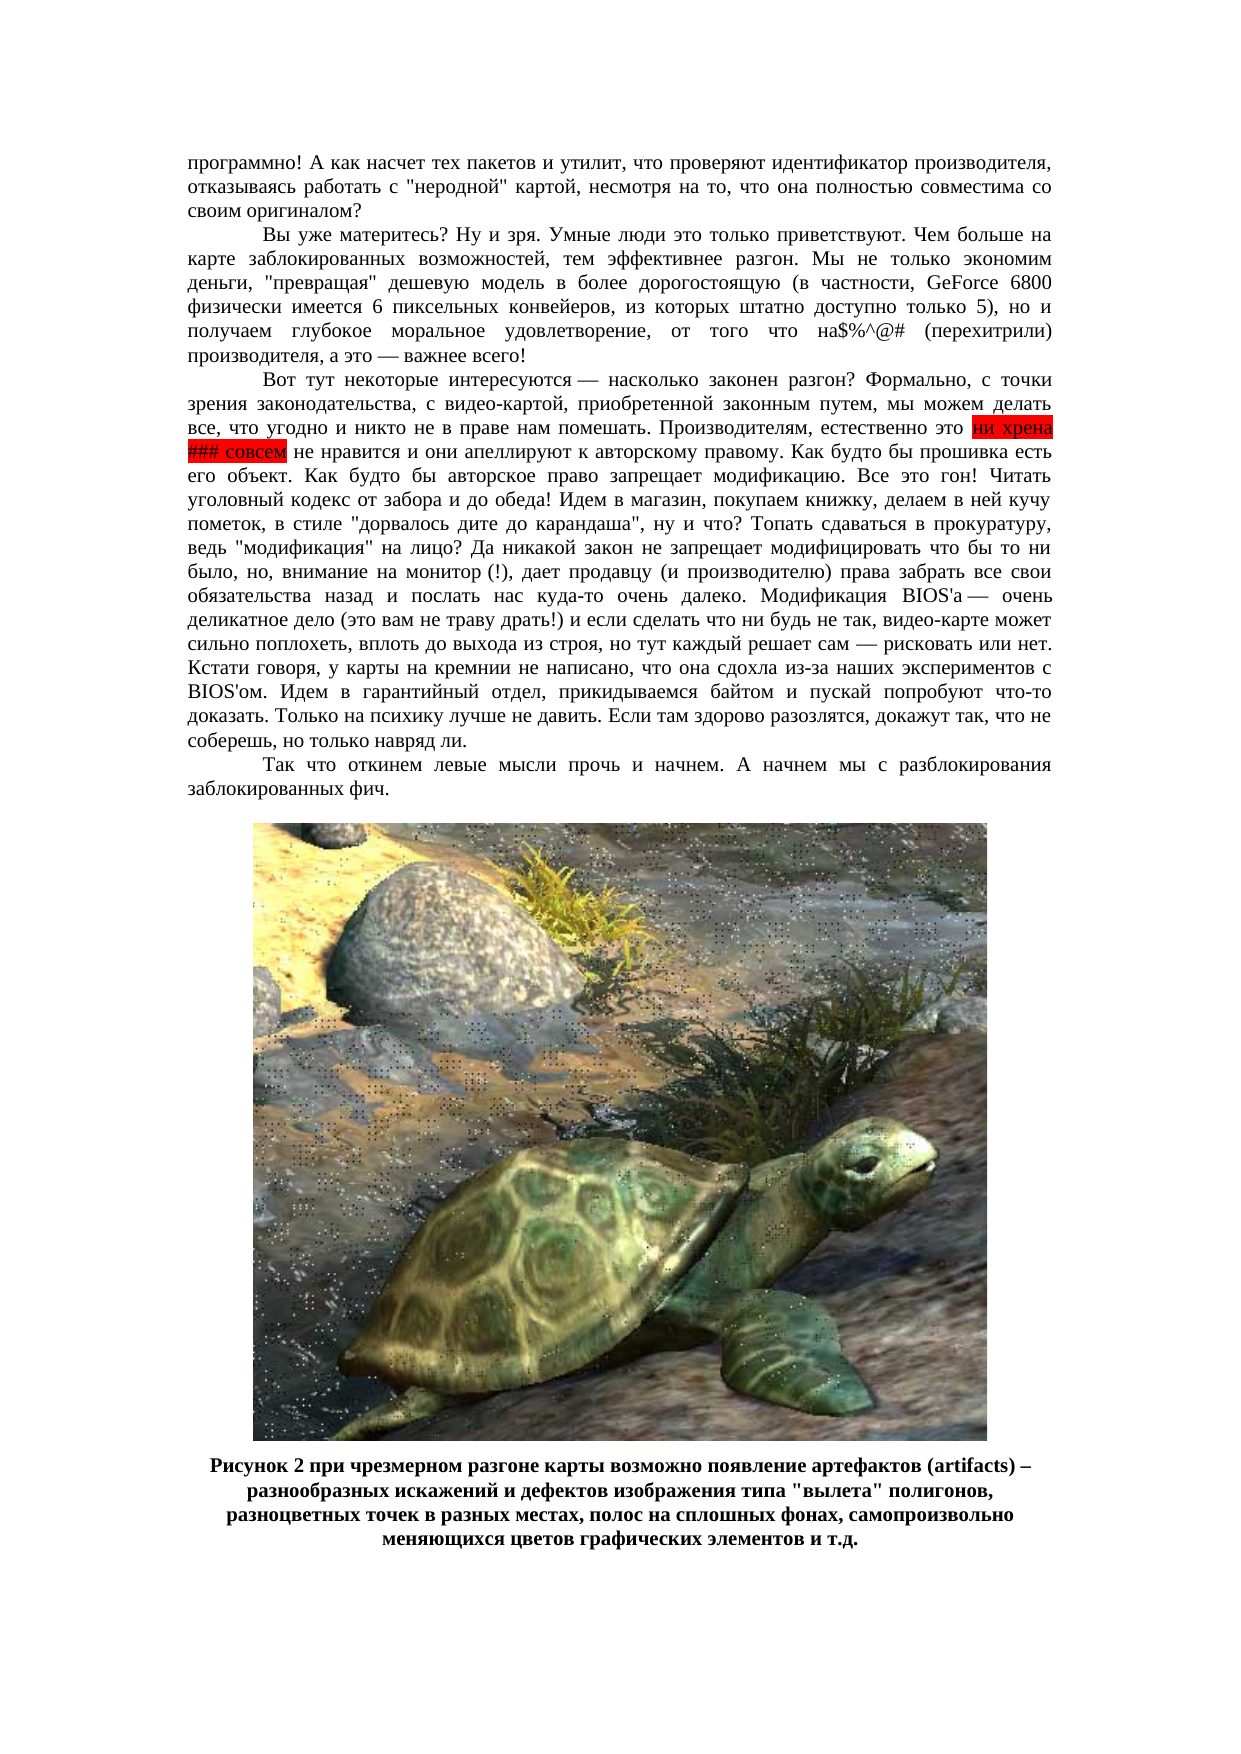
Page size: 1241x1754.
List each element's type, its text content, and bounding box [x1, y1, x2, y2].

text Вот тут некоторые интересуются — насколько законен разгон? Формально, с точки зрения законодательства, с видео-картой, приобретенной законным путем, мы можем делать все, что угодно и никто не в праве нам помешать. Производителям, естественно это ни хрена ### совсем не нравится и они апеллируют к авторскому правому. Как будто бы прошивка есть его объект. Как будто бы авторское право запрещает модификацию. Все это гон! Читать уголовный кодекс от забора и до обеда! Идем в магазин, покупаем книжку, делаем в ней кучу пометок, в стиле "дорвалось дите до карандаша", ну и что? Топать сдаваться в прокуратуру, ведь "модификация" на лицо? Да никакой закон не запрещает модифицировать что бы то ни было, но, внимание на монитор (!), дает продавцу (и производителю) права забрать все свои обязательства назад и послать нас куда-то очень далеко. Модификация BIOS'а — очень деликатное дело (это вам не траву драть!) и если сделать что ни будь не так, видео-карте может сильно поплохеть, вплоть до выхода из строя, но тут каждый решает сам — рисковать или нет. Кстати говоря, у карты на кремнии не написано, что она сдохла из-за наших экспериментов с BIOS'ом. Идем в гарантийный отдел, прикидываемся байтом и пускай попробуют что-то доказать. Только на психику лучше не давить. Если там здорово разозлятся, докажут так, что не соберешь, но только навряд ли. [187, 367, 1053, 752]
text Вы уже материтесь? Ну и зря. Умные люди это только приветствуют. Чем больше на карте заблокированных возможностей, тем эффективнее разгон. Мы не только экономим деньги, "превращая" дешевую модель в более дорогостоящую (в частности, GeForce 6800 физически имеется 6 пиксельных конвейеров, из которых штатно доступно только 5), но и получаем глубокое моральное удовлетворение, от того что на$%^@# (перехитрили) производителя, а это — важнее всего! [187, 222, 1053, 367]
picture [253, 823, 988, 1441]
text программно! А как насчет тех пакетов и утилит, что проверяют идентификатор производителя, отказываясь работать с "неродной" картой, несмотря на то, что она полностью совместима со своим оригиналом? [187, 150, 1053, 222]
text Рисунок 2 при чрезмерном разгоне карты возможно появление артефактов (artifacts) – разнообразных искажений и дефектов изображения типа "вылета" полигонов, разноцветных точек в разных местах, полос на сплошных фонах, самопроизвольно меняющихся цветов графических элементов и т.д. [187, 1453, 1053, 1550]
text Так что откинем левые мысли прочь и начнем. А начнем мы с разблокирования заблокированных фич. [187, 752, 1053, 800]
